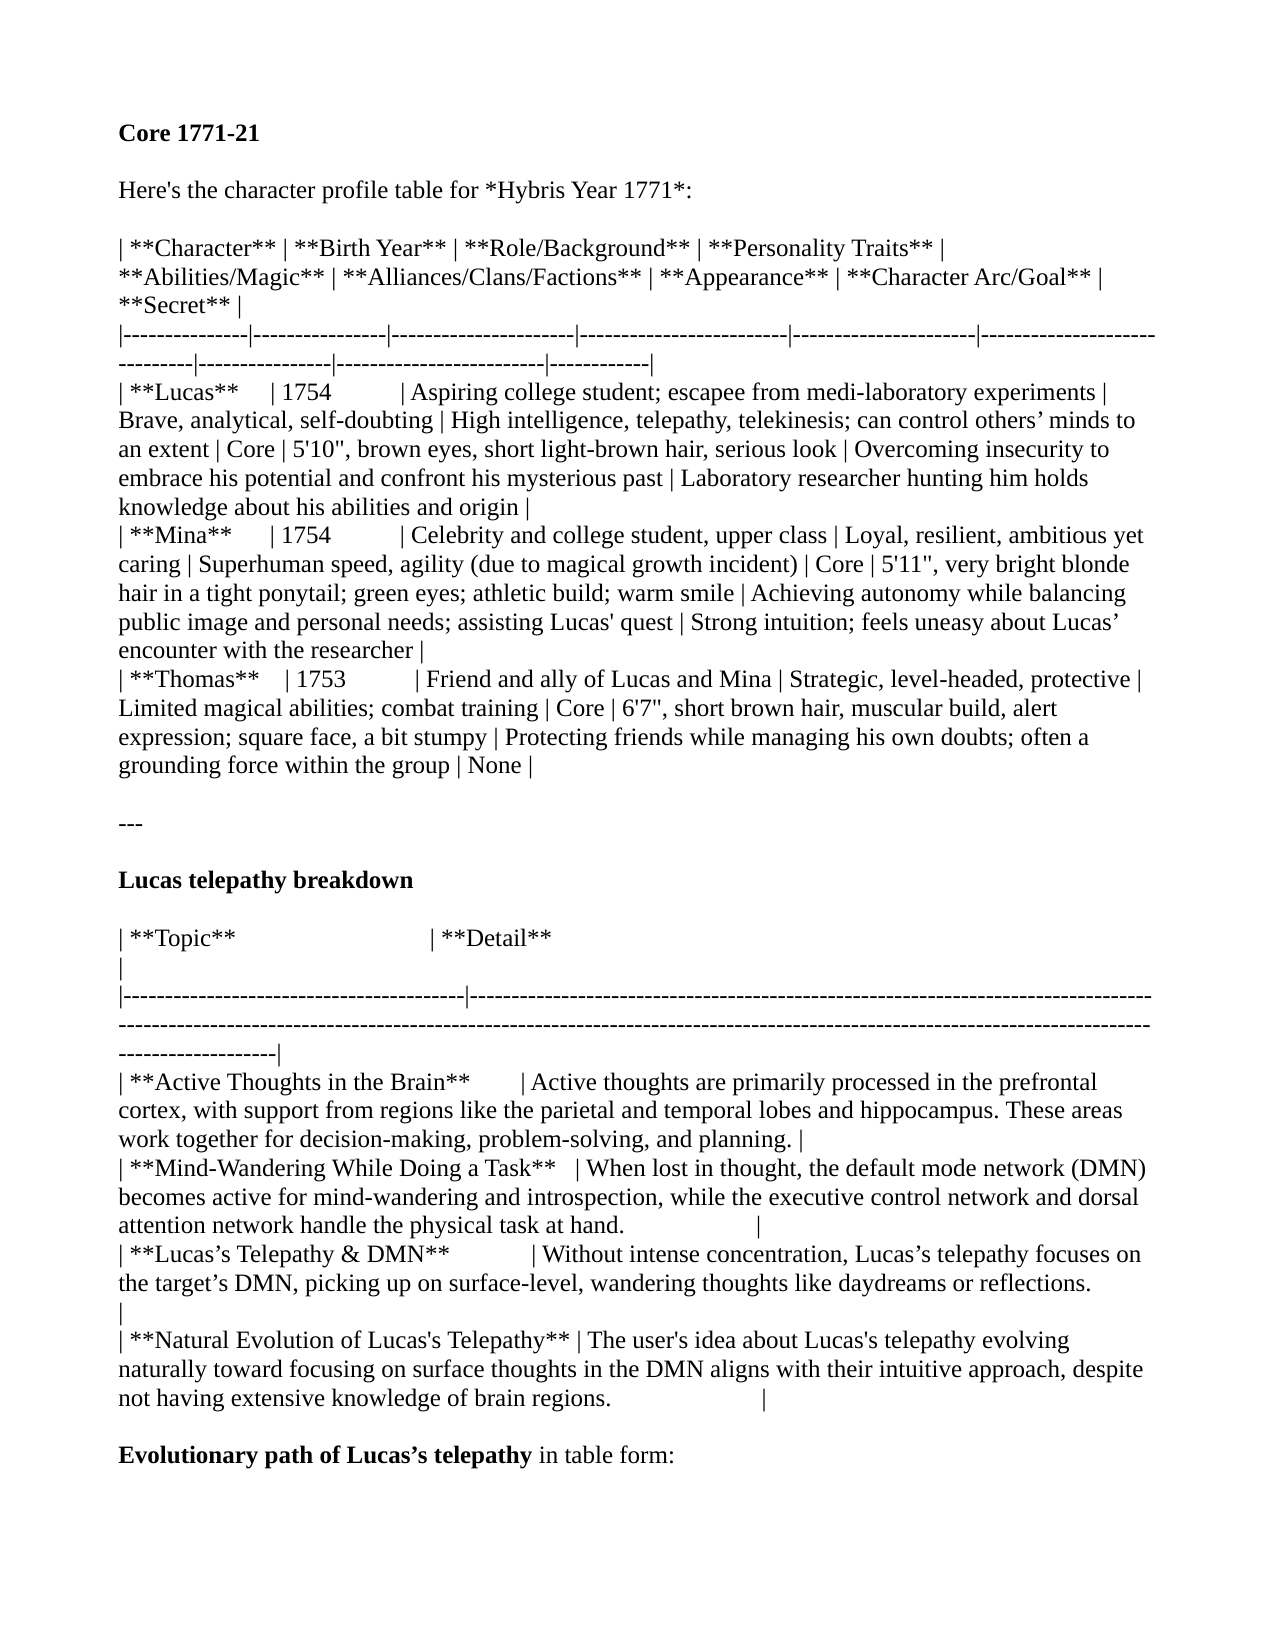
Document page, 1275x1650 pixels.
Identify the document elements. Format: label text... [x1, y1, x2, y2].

text | **Mina** | 1754 | Celebrity and college student, upper class | Loyal, resilient, ambitious yet caring | Superhuman speed, agility (due to magical growth incident) | Core | 5'11", very bright blonde hair in a tight ponytail; green eyes; athletic build; warm smile | Achieving autonomy while balancing public image and personal needs; assisting Lucas' quest | Strong intuition; feels uneasy about Lucas’ encounter with the researcher | [118, 521, 1157, 664]
text |-----------------------------------------|---------------------------------------------------------------------------------------------------------------------------------------------------------------------------------------------------------------------------------| [118, 981, 1157, 1067]
text | **Thomas** | 1753 | Friend and ally of Lucas and Mina | Strategic, level-headed, protective | Limited magical abilities; combat training | Core | 6'7", short brown hair, muscular build, alert expression; square face, a bit stumpy | Protecting friends while managing his own doubts; often a grounding force within the group | None | --- Lucas telepathy breakdown [118, 664, 1157, 894]
text | **Lucas’s Telepathy & DMN** | Without intense concentration, Lucas’s telepathy focuses on the target’s DMN, picking up on surface-level, wandering thoughts like daydreams or reflections. | [118, 1239, 1157, 1326]
text | **Active Thoughts in the Brain** | Active thoughts are primarily processed in the prefrontal cortex, with support from regions like the parietal and temporal lobes and hippocampus. These areas work together for decision-making, problem-solving, and planning. | [118, 1067, 1157, 1153]
text | **Topic** | **Detail** | [118, 923, 1157, 981]
text Core 1771-21 Here's the character profile table for *Hybris Year 1771*: [118, 118, 1157, 204]
text |---------------|----------------|----------------------|-------------------------|----------------------|------------------------------|----------------|-------------------------|------------| [118, 319, 1157, 377]
text | **Lucas** | 1754 | Aspiring college student; escapee from medi-laboratory experiments | Brave, analytical, self-doubting | High intelligence, telepathy, telekinesis; can control others’ minds to an extent | Core | 5'10", brown eyes, short light-brown hair, serious look | Overcoming insecurity to embrace his potential and confront his mysterious past | Laboratory researcher hunting him holds knowledge about his abilities and origin | [118, 377, 1157, 521]
text | **Natural Evolution of Lucas's Telepathy** | The user's idea about Lucas's telepathy evolving naturally toward focusing on surface thoughts in the DMN aligns with their intuitive approach, despite not having extensive knowledge of brain regions. | Evolutionary path of Lucas’s telepathy in table form: [118, 1326, 1157, 1469]
text | **Mind-Wandering While Doing a Task** | When lost in thought, the default mode network (DMN) becomes active for mind-wandering and introspection, while the executive control network and dorsal attention network handle the physical task at hand. | [118, 1153, 1157, 1239]
text | **Character** | **Birth Year** | **Role/Background** | **Personality Traits** | **Abilities/Magic** | **Alliances/Clans/Factions** | **Appearance** | **Character Arc/Goal** | **Secret** | [118, 233, 1157, 319]
